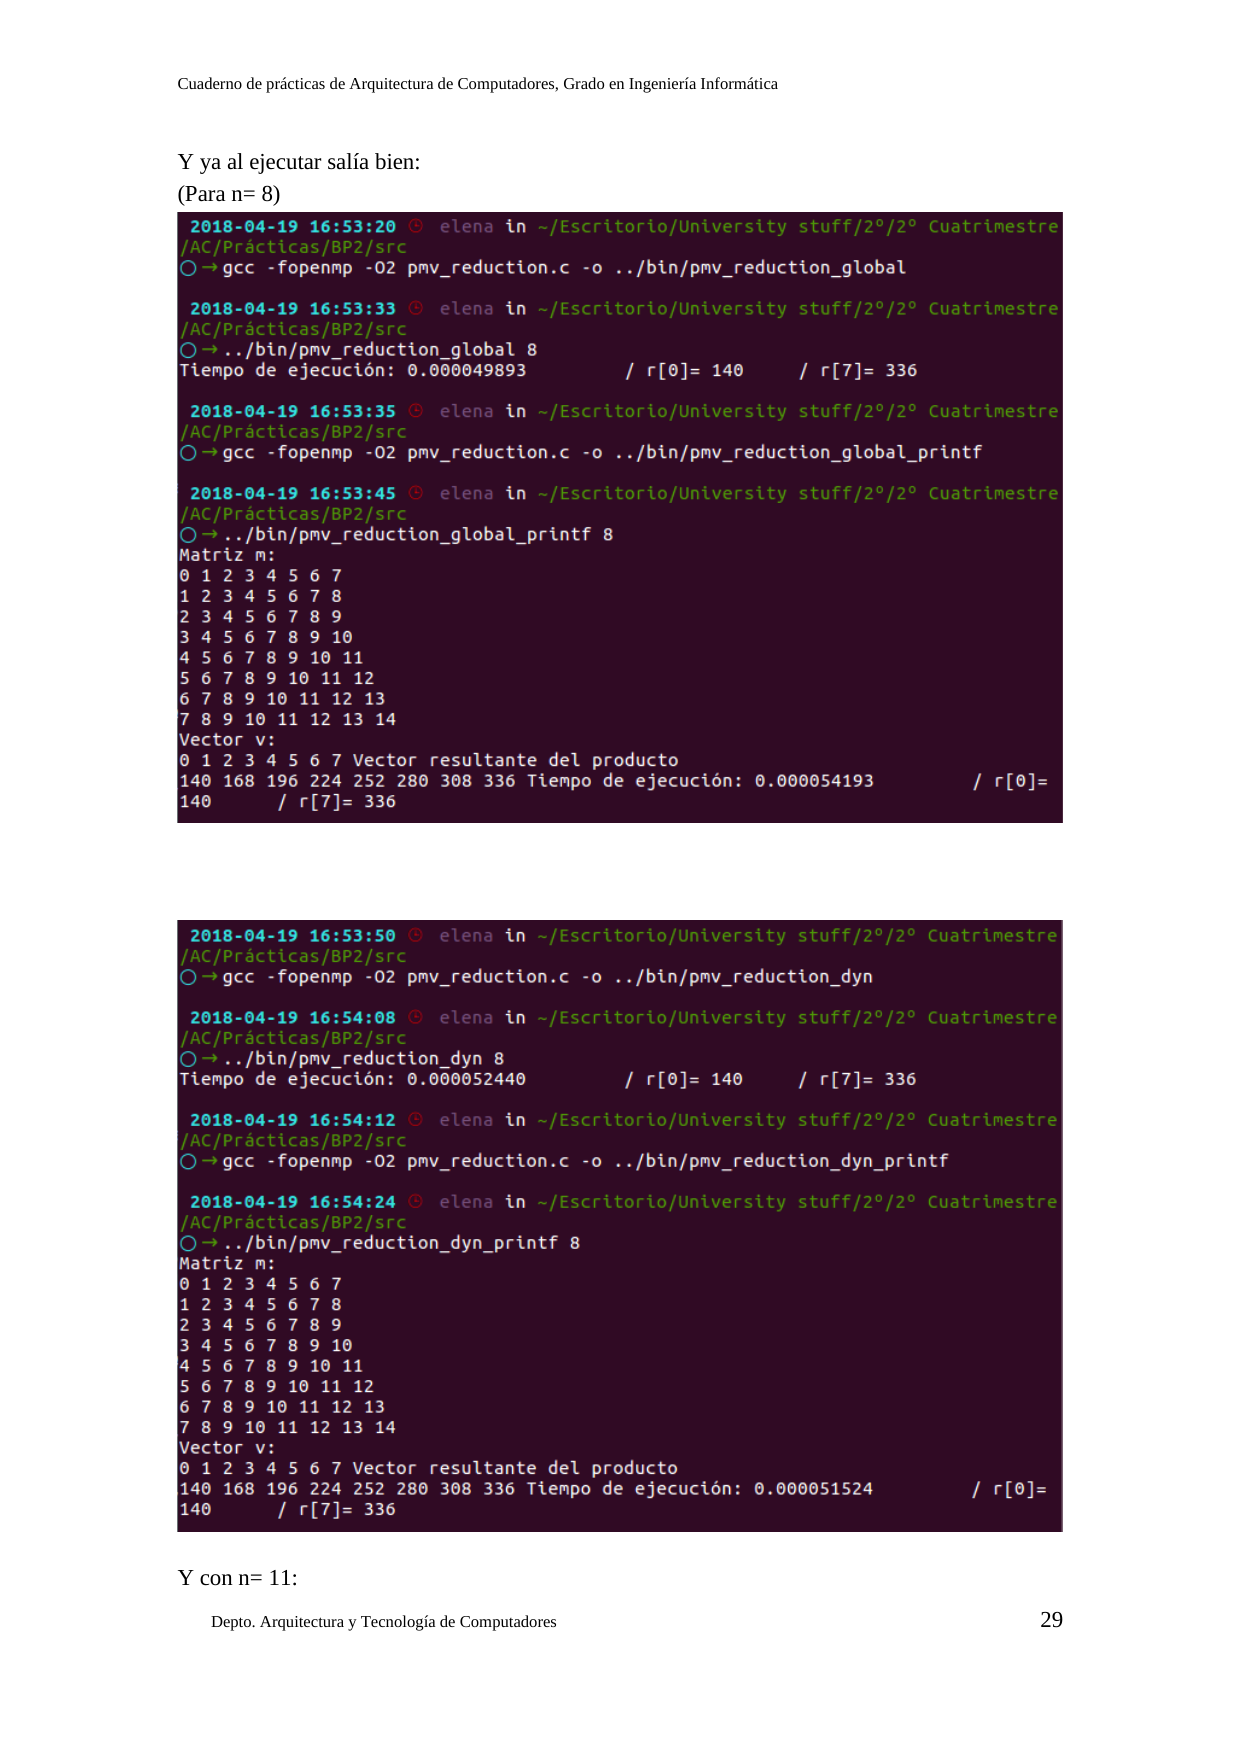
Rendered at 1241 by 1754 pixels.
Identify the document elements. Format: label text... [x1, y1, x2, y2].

picture [177, 212, 1063, 823]
picture [177, 920, 1063, 1532]
list Y ya al ejecutar salía bien: [177, 148, 1063, 174]
list (Para n= 8) [177, 180, 1063, 207]
list Y con n= 11: [177, 1564, 1063, 1591]
